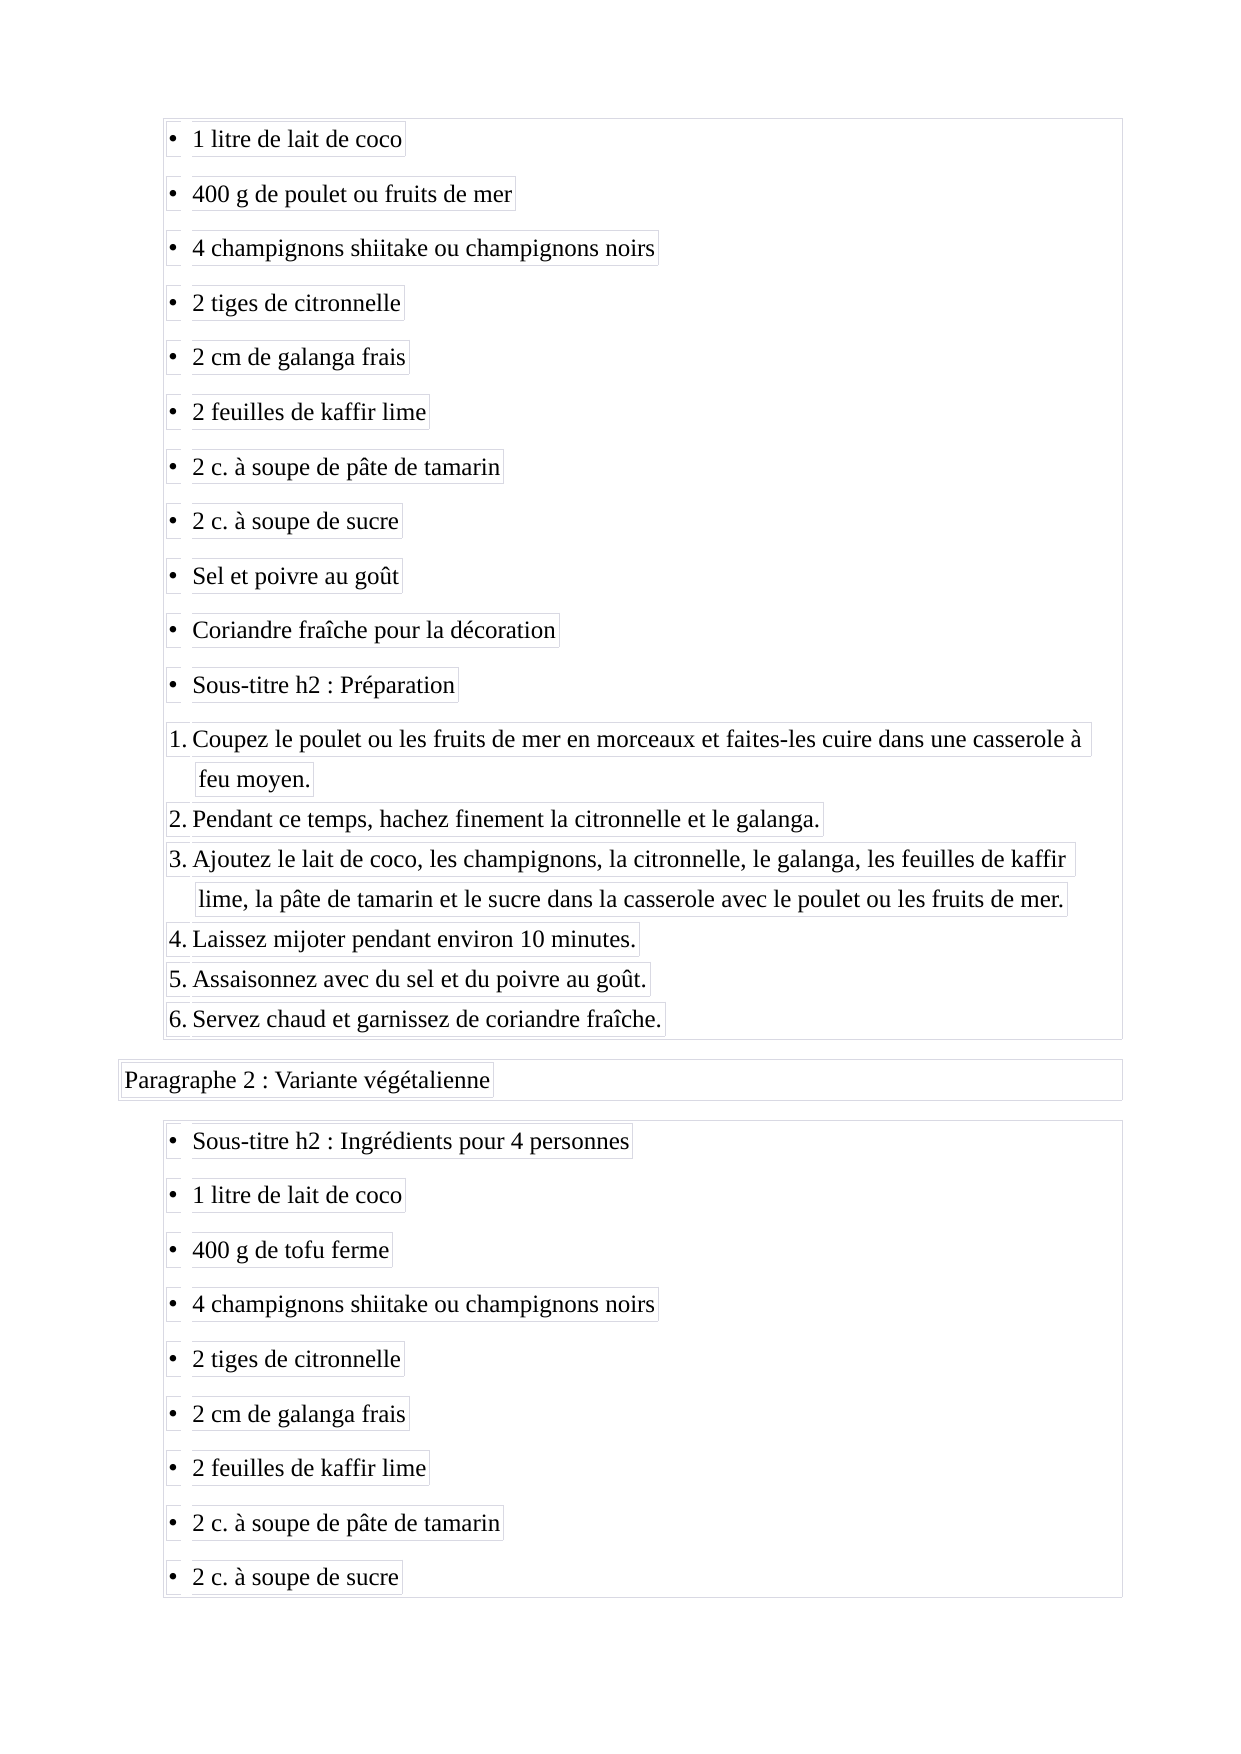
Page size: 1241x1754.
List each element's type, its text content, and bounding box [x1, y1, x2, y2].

list 2 c. à soupe de pâte de tamarin [164, 1502, 1122, 1540]
list 2 feuilles de kaffir lime [164, 391, 1122, 429]
list 1 litre de lait de coco [164, 1174, 1122, 1212]
list 2 c. à soupe de pâte de tamarin [164, 446, 1122, 483]
list 2 tiges de citronnelle [164, 1338, 1122, 1376]
list Sous-titre h2 : Préparation [164, 664, 1122, 702]
list 2 cm de galanga frais [164, 1393, 1122, 1431]
list 2 c. à soupe de sucre [164, 500, 1122, 538]
list 4 champignons shiitake ou champignons noirs [164, 1283, 1122, 1321]
list Pendant ce temps, hachez finement la citronnelle et le galanga. [164, 798, 1122, 836]
list Ajoutez le lait de coco, les champignons, la citronnelle, le galanga, les feuilles de kaffir lime, la pâte de tamarin et le sucre dans la casserole avec le poulet ou les fruits de mer. [164, 838, 1122, 916]
list 1 litre de lait de coco [164, 119, 1122, 156]
list Servez chaud et garnissez de coriandre fraîche. [164, 998, 1122, 1039]
list Sel et poivre au goût [164, 555, 1122, 593]
list 400 g de poulet ou fruits de mer [164, 173, 1122, 211]
list 400 g de tofu ferme [164, 1229, 1122, 1267]
list Coriandre fraîche pour la décoration [164, 609, 1122, 647]
list Sous-titre h2 : Ingrédients pour 4 personnes [164, 1121, 1122, 1158]
list 4 champignons shiitake ou champignons noirs [164, 227, 1122, 265]
list 2 c. à soupe de sucre [164, 1556, 1122, 1597]
list 2 cm de galanga frais [164, 336, 1122, 374]
list Laissez mijoter pendant environ 10 minutes. [164, 918, 1122, 956]
list 2 feuilles de kaffir lime [164, 1447, 1122, 1485]
list Assaisonnez avec du sel et du poivre au goût. [164, 958, 1122, 996]
list 2 tiges de citronnelle [164, 282, 1122, 320]
list Coupez le poulet ou les fruits de mer en morceaux et faites-les cuire dans une casserole à feu moyen. [164, 718, 1122, 796]
text Paragraphe 2 : Variante végétalienne [119, 1060, 1122, 1100]
